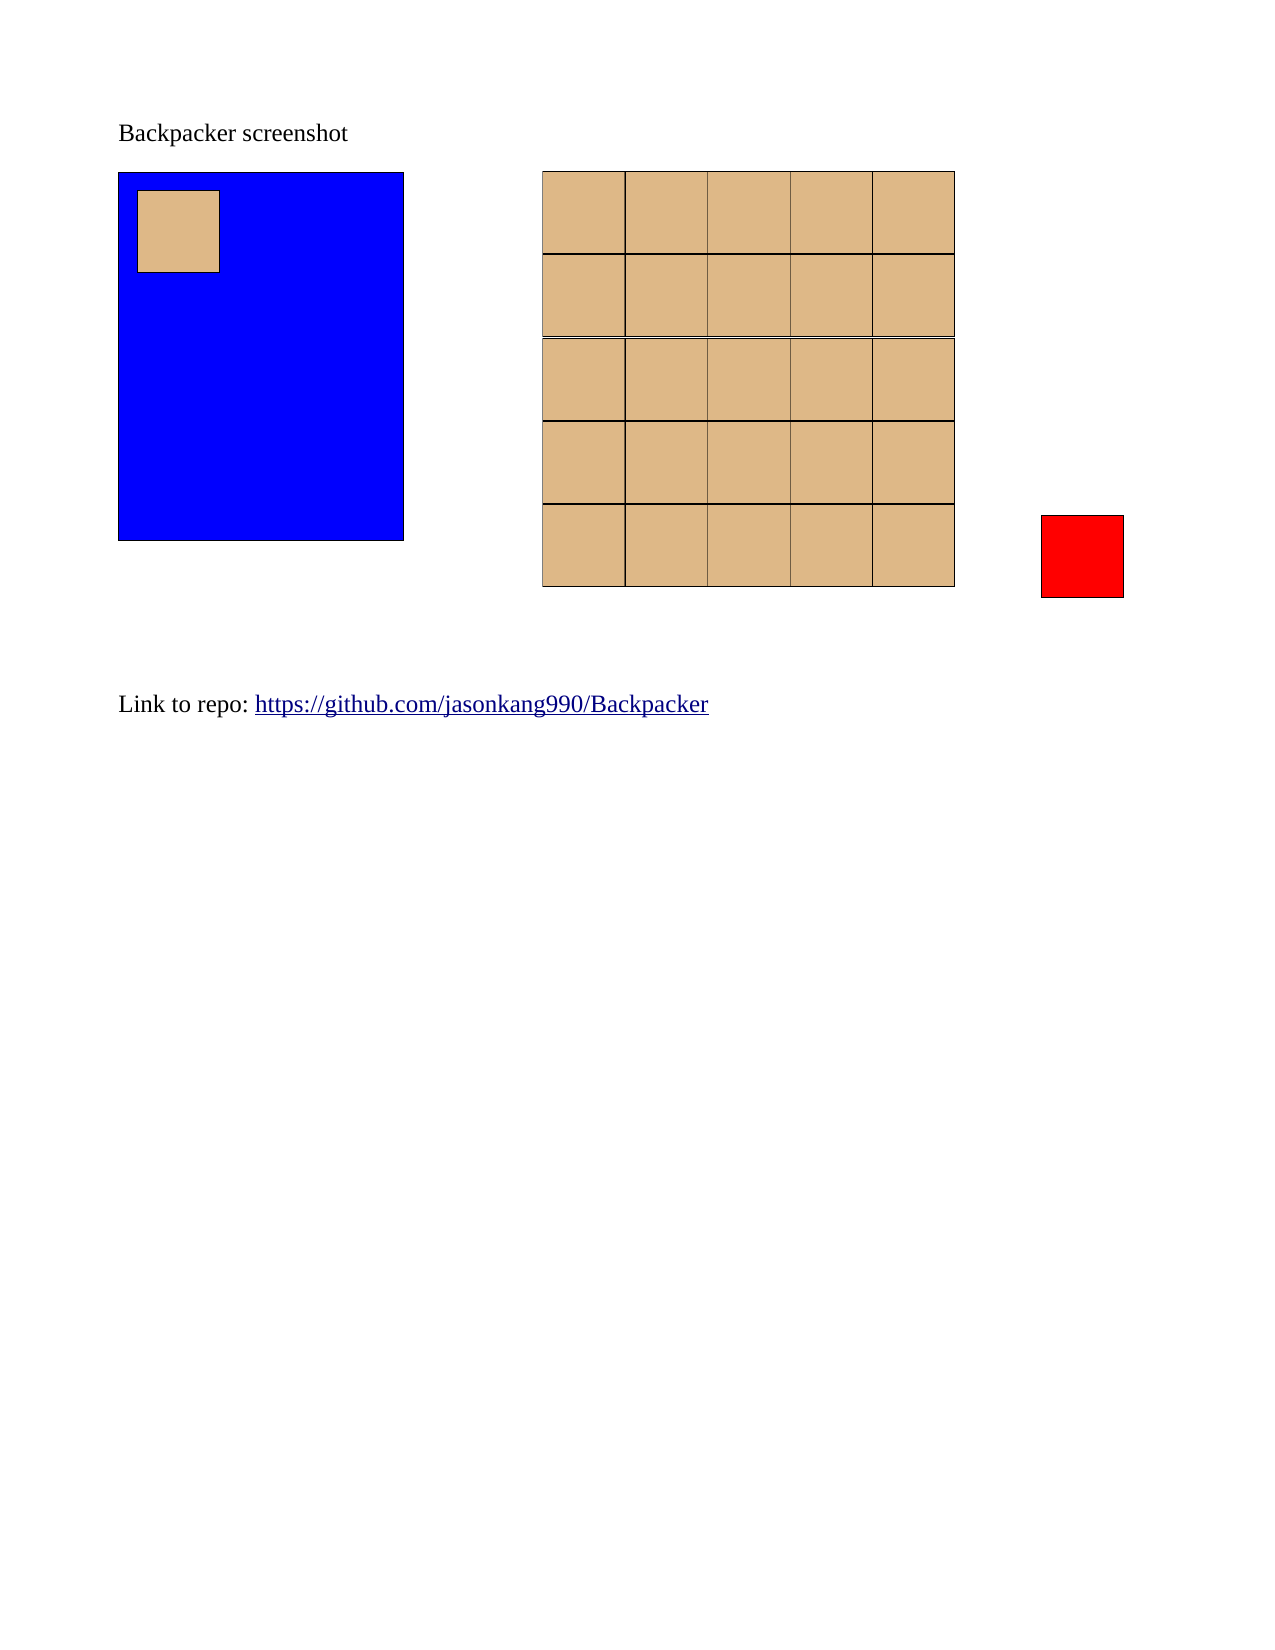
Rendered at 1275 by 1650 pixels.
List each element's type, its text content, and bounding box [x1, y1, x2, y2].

text Backpacker screenshot [118, 118, 1157, 147]
text Link to repo: https://github.com/jasonkang990/Backpacker [118, 689, 1157, 717]
picture [105, 157, 1145, 660]
